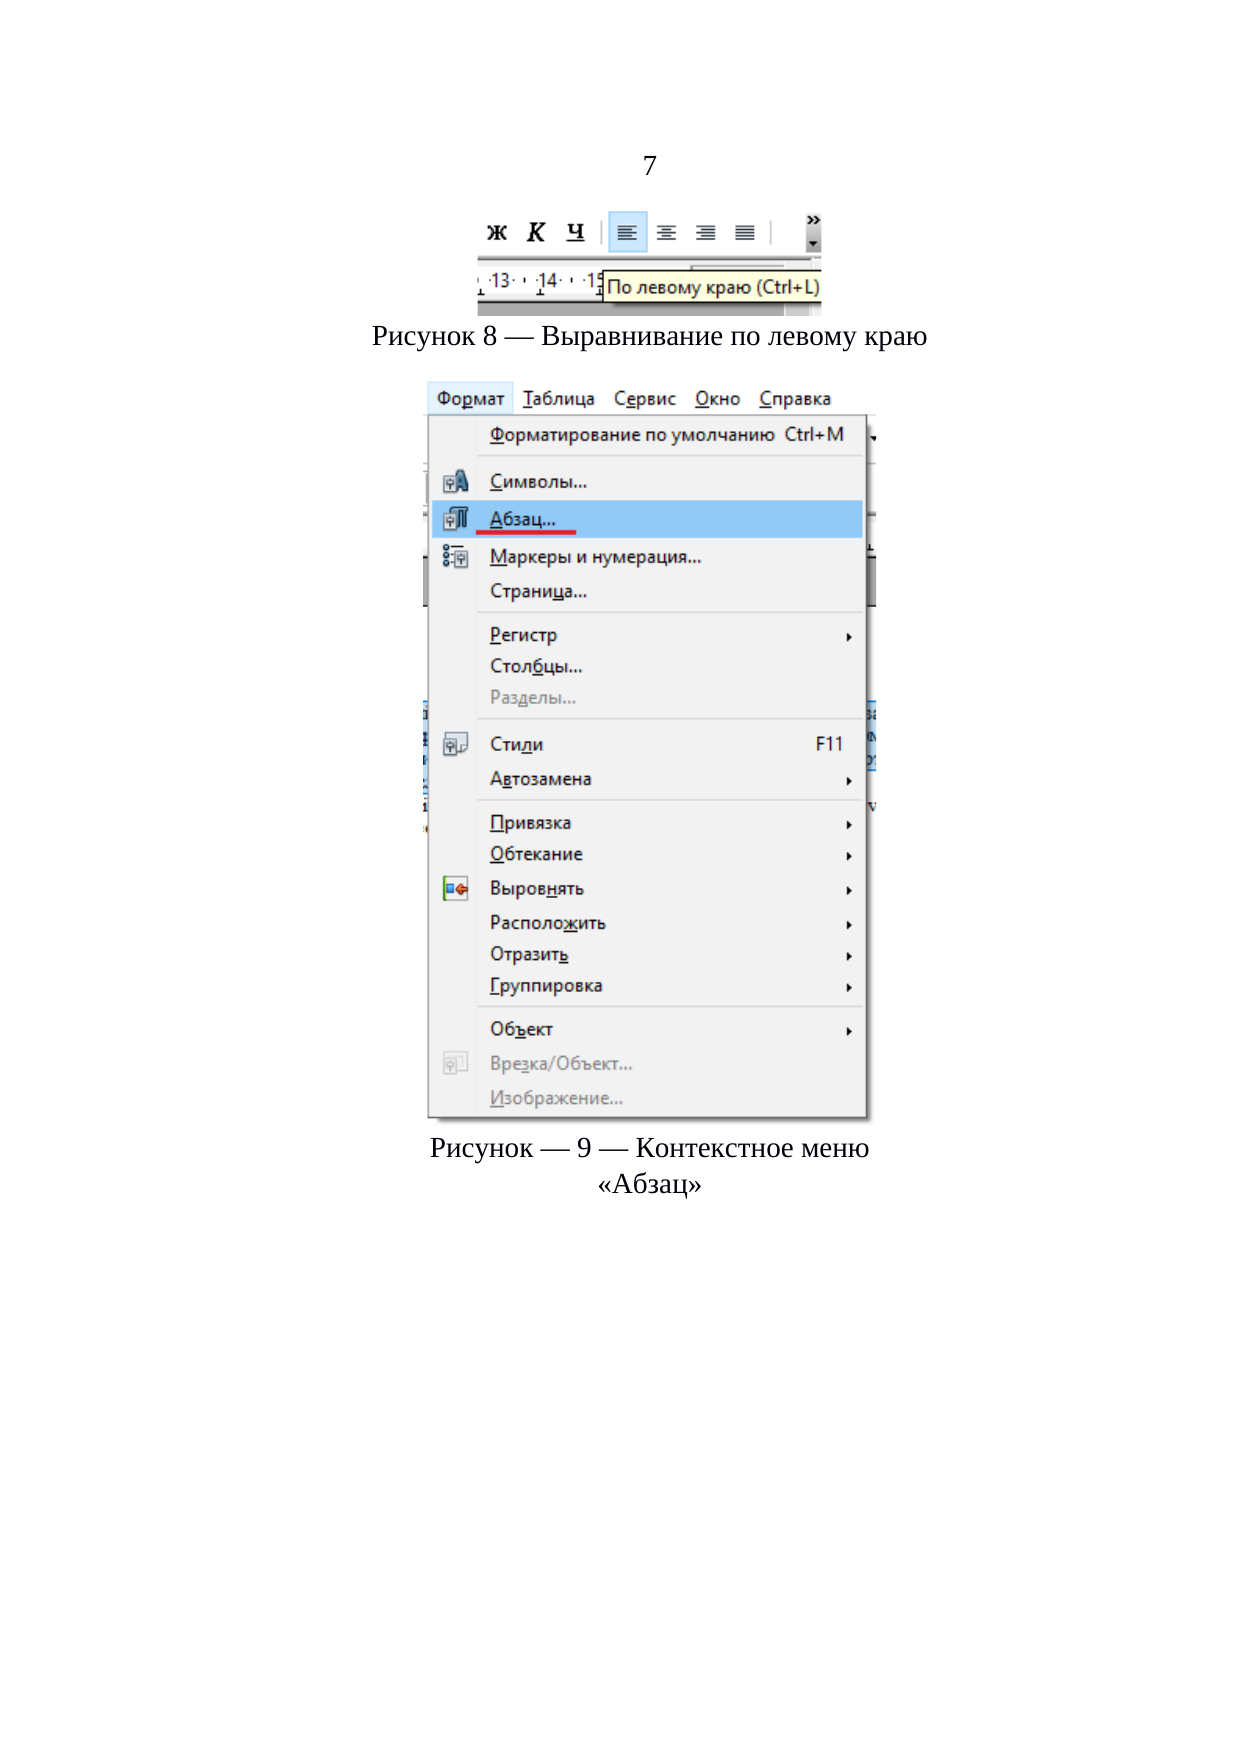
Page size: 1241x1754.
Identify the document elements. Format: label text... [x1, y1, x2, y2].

text Рисунок — 9 — Контекстное меню «Абзац» [423, 1128, 876, 1199]
text Рисунок 8 — Выравнивание по левому краю [343, 211, 957, 351]
text [343, 351, 957, 360]
picture [477, 210, 822, 316]
picture [423, 377, 877, 1128]
